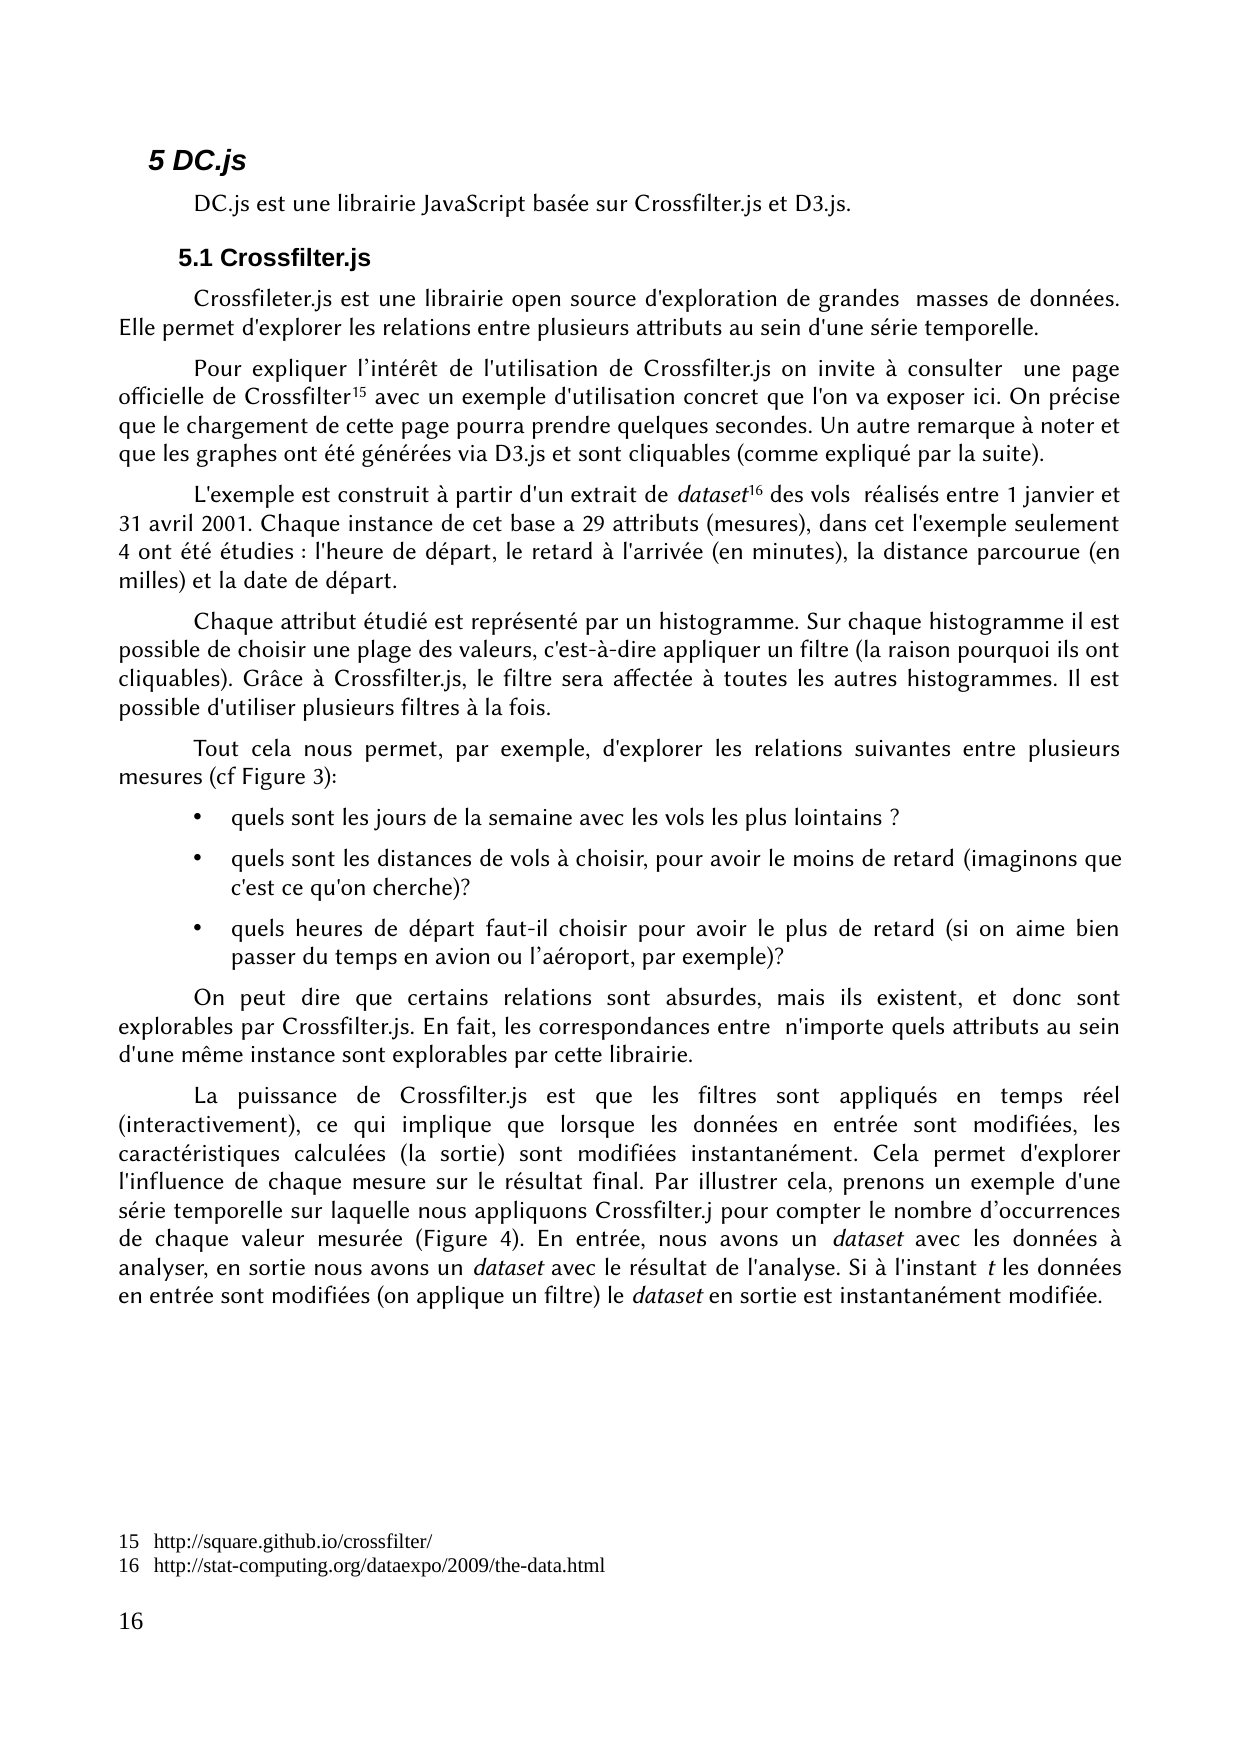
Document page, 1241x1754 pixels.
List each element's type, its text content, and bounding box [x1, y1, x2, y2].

list quels sont les jours de la semaine avec les vols les plus lointains ? [193, 803, 1122, 832]
text DC.js est une librairie JavaScript basée sur Crossfilter.js et D3.js. [118, 189, 1122, 218]
text Tout cela nous permet, par exemple, d'explorer les relations suivantes entre plusieurs mesures (cf Figure 3): [118, 733, 1122, 791]
list quels heures de départ faut-il choisir pour avoir le plus de retard (si on aime bien passer du temps en avion ou l’aéroport, par exemple)? [193, 914, 1122, 971]
text http://square.github.io/crossfilter/ [118, 1529, 1122, 1553]
text L'exemple est construit à partir d'un extrait de dataset des vols réalisés entre 1 janvier et 31 avril 2001. Chaque instance de cet base a 29 attributs (mesures), dans cet l'exemple seulement 4 ont été étudies : l'heure de départ, le retard à l'arrivée (en minutes), la distance parcourue (en milles) et la date de départ. [118, 480, 1122, 594]
text On peut dire que certains relations sont absurdes, mais ils existent, et donc sont explorables par Crossfilter.js. En fait, les correspondances entre n'importe quels attributs au sein d'une même instance sont explorables par cette librairie. [118, 983, 1122, 1069]
text La puissance de Crossfilter.js est que les filtres sont appliqués en temps réel (interactivement), ce qui implique que lorsque les données en entrée sont modifiées, les caractéristiques calculées (la sortie) sont modifiées instantanément. Cela permet d'explorer l'influence de chaque mesure sur le résultat final. Par illustrer cela, prenons un exemple d'une série temporelle sur laquelle nous appliquons Crossfilter.j pour compter le nombre d’occurrences de chaque valeur mesurée (Figure 4). En entrée, nous avons un dataset avec les données à analyser, en sortie nous avons un dataset avec le résultat de l'analyse. Si à l'instant t les données en entrée sont modifiées (on applique un filtre) le dataset en sortie est instantanément modifiée. [118, 1081, 1122, 1310]
text Chaque attribut étudié est représenté par un histogramme. Sur chaque histogramme il est possible de choisir une plage des valeurs, c'est-à-dire appliquer un filtre (la raison pourquoi ils ont cliquables). Grâce à Crossfilter.js, le filtre sera affectée à toutes les autres histogrammes. Il est possible d'utiliser plusieurs filtres à la fois. [118, 607, 1122, 721]
text Crossfileter.js est une librairie open source d'exploration de grandes masses de données. Elle permet d'explorer les relations entre plusieurs attributs au sein d'une série temporelle. [118, 284, 1122, 341]
text Pour expliquer l’intérêt de l'utilisation de Crossfilter.js on invite à consulter une page officielle de Crossfilter avec un exemple d'utilisation concret que l'on va exposer ici. On précise que le chargement de cette page pourra prendre quelques secondes. Un autre remarque à noter et que les graphes ont été générées via D3.js et sont cliquables (comme expliqué par la suite). [118, 353, 1122, 468]
subtitle Crossfilter.js [118, 243, 1122, 271]
list quels sont les distances de vols à choisir, pour avoir le moins de retard (imaginons que c'est ce qu'on cherche)? [193, 844, 1122, 901]
subtitle DC.js [118, 143, 1122, 177]
text http://stat-computing.org/dataexpo/2009/the-data.html [118, 1553, 1122, 1577]
